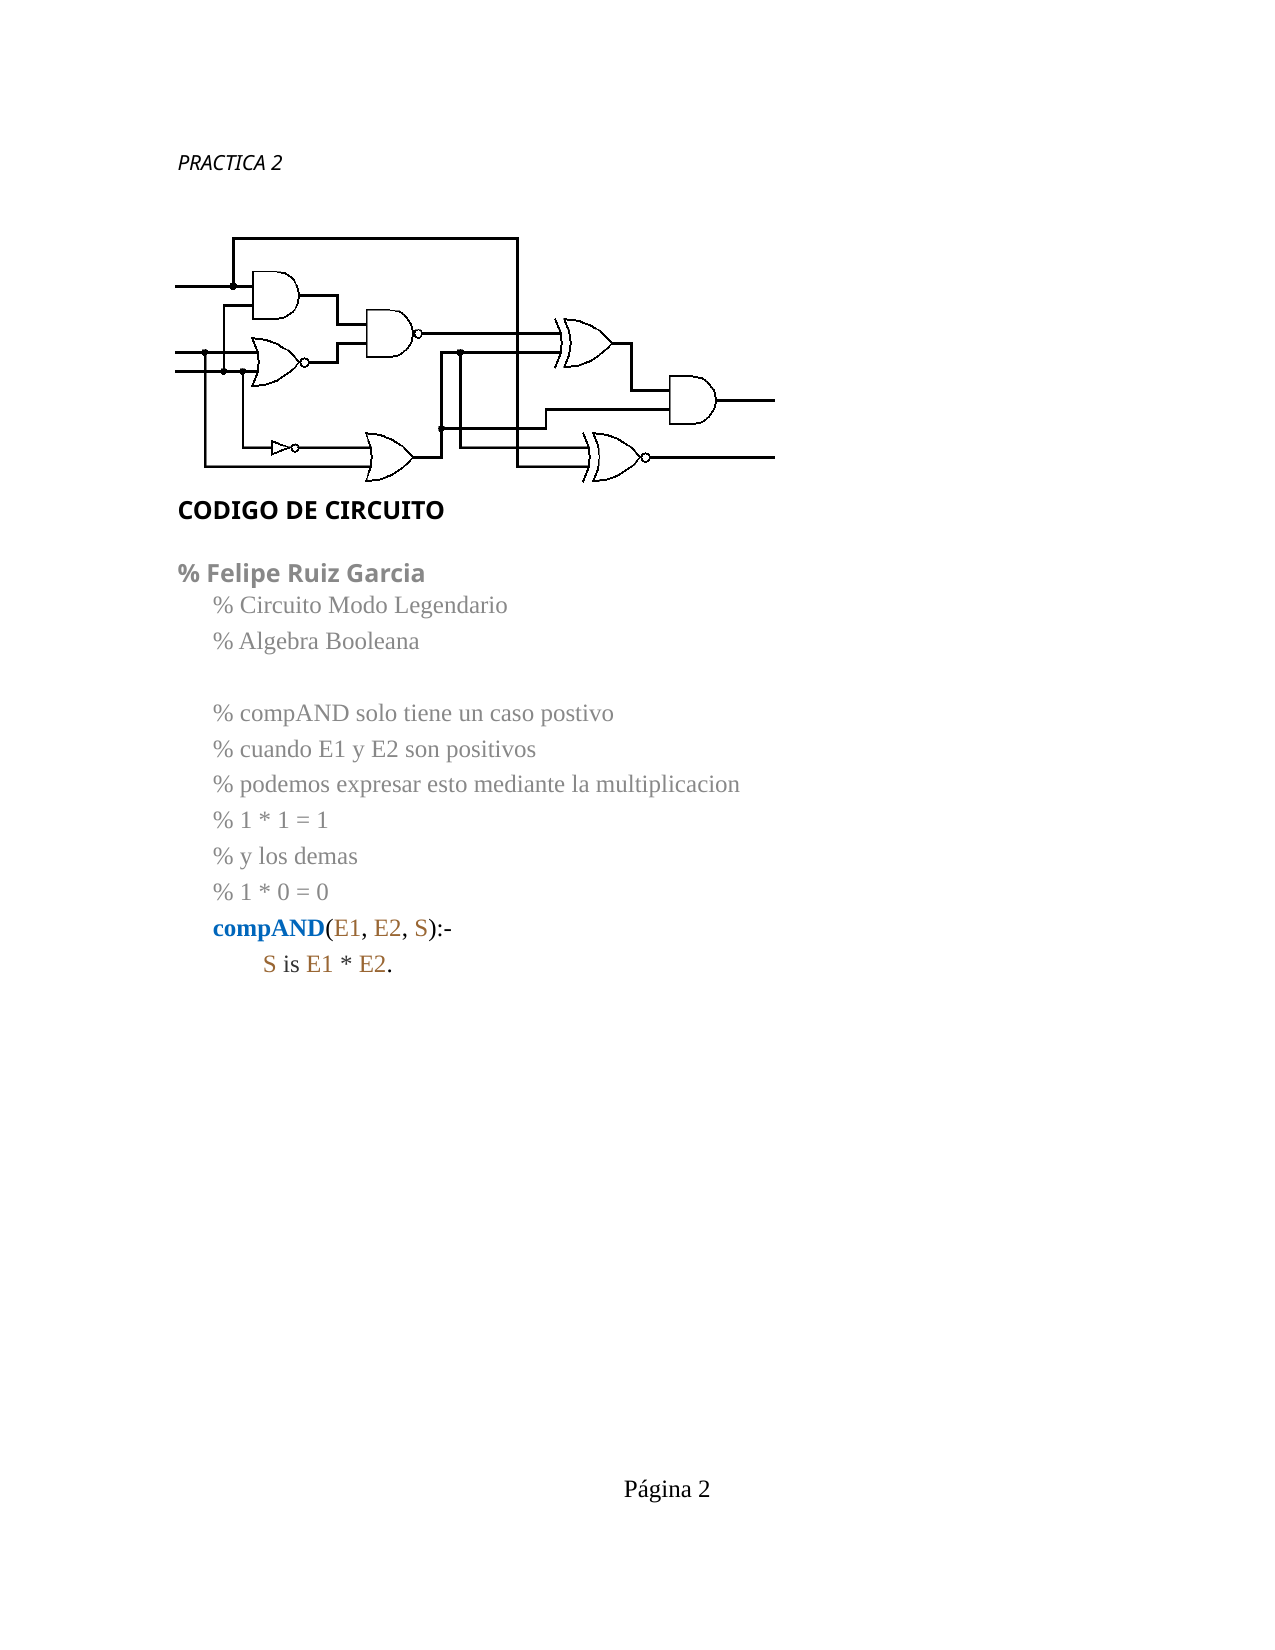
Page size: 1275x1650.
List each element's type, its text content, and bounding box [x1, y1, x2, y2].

picture [171, 233, 778, 485]
text % Felipe Ruiz Garcia [177, 556, 1157, 590]
text % podemos expresar esto mediante la multiplicacion [177, 769, 1157, 798]
text % cuando E1 y E2 son positivos [177, 734, 1157, 762]
text % y los demas [177, 841, 1157, 870]
text % compAND solo tiene un caso postivo [177, 698, 1157, 726]
text % Circuito Modo Legendario [177, 590, 1157, 619]
text % 1 * 0 = 0 [177, 877, 1157, 906]
text S is E1 * E2. [177, 949, 1157, 978]
text % Algebra Booleana [177, 626, 1157, 654]
text compAND(E1, E2, S):- [177, 913, 1157, 942]
text CODIGO DE CIRCUITO [177, 493, 1157, 527]
text % 1 * 1 = 1 [177, 806, 1157, 834]
